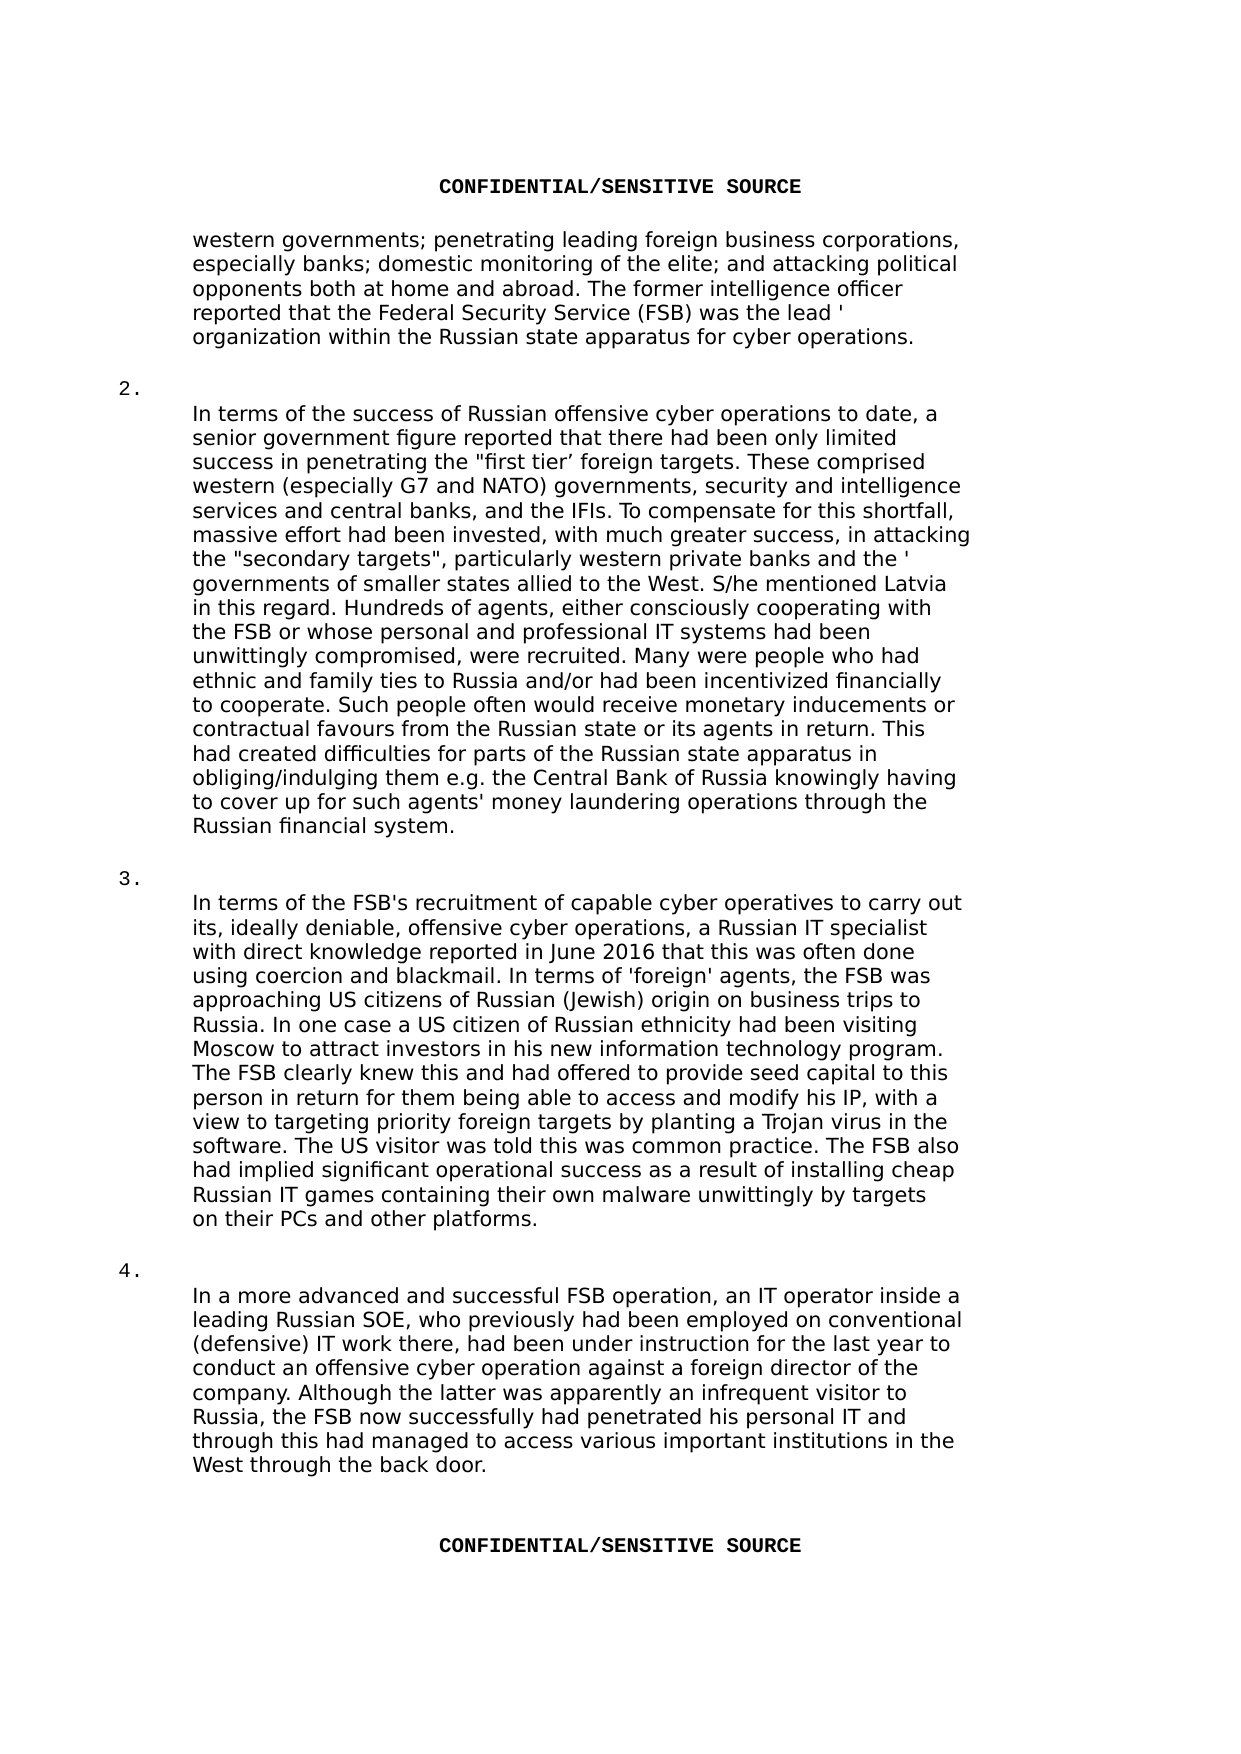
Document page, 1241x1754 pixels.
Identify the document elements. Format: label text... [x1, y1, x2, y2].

text had created difficulties for parts of the Russian state apparatus in [192, 742, 1122, 766]
text West through the back door. [192, 1453, 1122, 1478]
text the "secondary targets", particularly western private banks and the ' [192, 547, 1122, 572]
text the FSB or whose personal and professional IT systems had been [192, 620, 1122, 644]
text obliging/indulging them e.g. the Central Bank of Russia knowingly having [192, 766, 1122, 790]
text CONFIDENTIAL/SENSITIVE SOURCE [118, 1535, 1122, 1559]
text reported that the Federal Security Service (FSB) was the lead ' [192, 301, 1122, 325]
text Russia, the FSB now successfully had penetrated his personal IT and [192, 1405, 1122, 1429]
text In terms of the success of Russian offensive cyber operations to date, a [192, 402, 1122, 426]
text person in return for them being able to access and modify his IP, with a [192, 1086, 1122, 1110]
text especially banks; domestic monitoring of the elite; and attacking political [192, 252, 1122, 277]
text through this had managed to access various important institutions in the [192, 1429, 1122, 1453]
text to cooperate. Such people often would receive monetary inducements or [192, 693, 1122, 717]
text using coercion and blackmail. In terms of 'foreign' agents, the FSB was [192, 964, 1122, 988]
text its, ideally deniable, offensive cyber operations, a Russian IT specialist [192, 916, 1122, 940]
text to cover up for such agents' money laundering operations through the [192, 790, 1122, 814]
text Russian financial system. [192, 814, 1122, 839]
text 2. [118, 378, 1122, 402]
text contractual favours from the Russian state or its agents in return. This [192, 717, 1122, 742]
text In terms of the FSB's recruitment of capable cyber operatives to carry out [192, 891, 1122, 916]
text Russia. In one case a US citizen of Russian ethnicity had been visiting [192, 1013, 1122, 1037]
text services and central banks, and the IFIs. To compensate for this shortfall, [192, 499, 1122, 523]
text CONFIDENTIAL/SENSITIVE SOURCE [118, 176, 1122, 199]
text In a more advanced and successful FSB operation, an IT operator inside a [192, 1284, 1122, 1308]
text (defensive) IT work there, had been under instruction for the last year to [192, 1332, 1122, 1356]
text in this regard. Hundreds of agents, either consciously cooperating with [192, 596, 1122, 620]
text unwittingly compromised, were recruited. Many were people who had [192, 644, 1122, 669]
text Moscow to attract investors in his new information technology program. [192, 1037, 1122, 1061]
text 4. [118, 1260, 1122, 1284]
text 3. [118, 868, 1122, 891]
text conduct an offensive cyber operation against a foreign director of the [192, 1356, 1122, 1381]
text western governments; penetrating leading foreign business corporations, [192, 228, 1122, 252]
text on their PCs and other platforms. [192, 1207, 1122, 1231]
text success in penetrating the "first tier’ foreign targets. These comprised [192, 450, 1122, 474]
text had implied significant operational success as a result of installing cheap [192, 1158, 1122, 1183]
text organization within the Russian state apparatus for cyber operations. [192, 325, 1122, 349]
text Russian IT games containing their own malware unwittingly by targets [192, 1183, 1122, 1207]
text opponents both at home and abroad. The former intelligence officer [192, 277, 1122, 301]
text approaching US citizens of Russian (Jewish) origin on business trips to [192, 988, 1122, 1013]
text The FSB clearly knew this and had offered to provide seed capital to this [192, 1061, 1122, 1086]
text massive effort had been invested, with much greater success, in attacking [192, 523, 1122, 547]
text software. The US visitor was told this was common practice. The FSB also [192, 1134, 1122, 1158]
text view to targeting priority foreign targets by planting a Trojan virus in the [192, 1110, 1122, 1134]
text ethnic and family ties to Russia and/or had been incentivized financially [192, 669, 1122, 693]
text company. Although the latter was apparently an infrequent visitor to [192, 1381, 1122, 1405]
text leading Russian SOE, who previously had been employed on conventional [192, 1308, 1122, 1332]
text senior government figure reported that there had been only limited [192, 426, 1122, 450]
text with direct knowledge reported in June 2016 that this was often done [192, 940, 1122, 964]
text western (especially G7 and NATO) governments, security and intelligence [192, 474, 1122, 499]
text governments of smaller states allied to the West. S/he mentioned Latvia [192, 572, 1122, 596]
